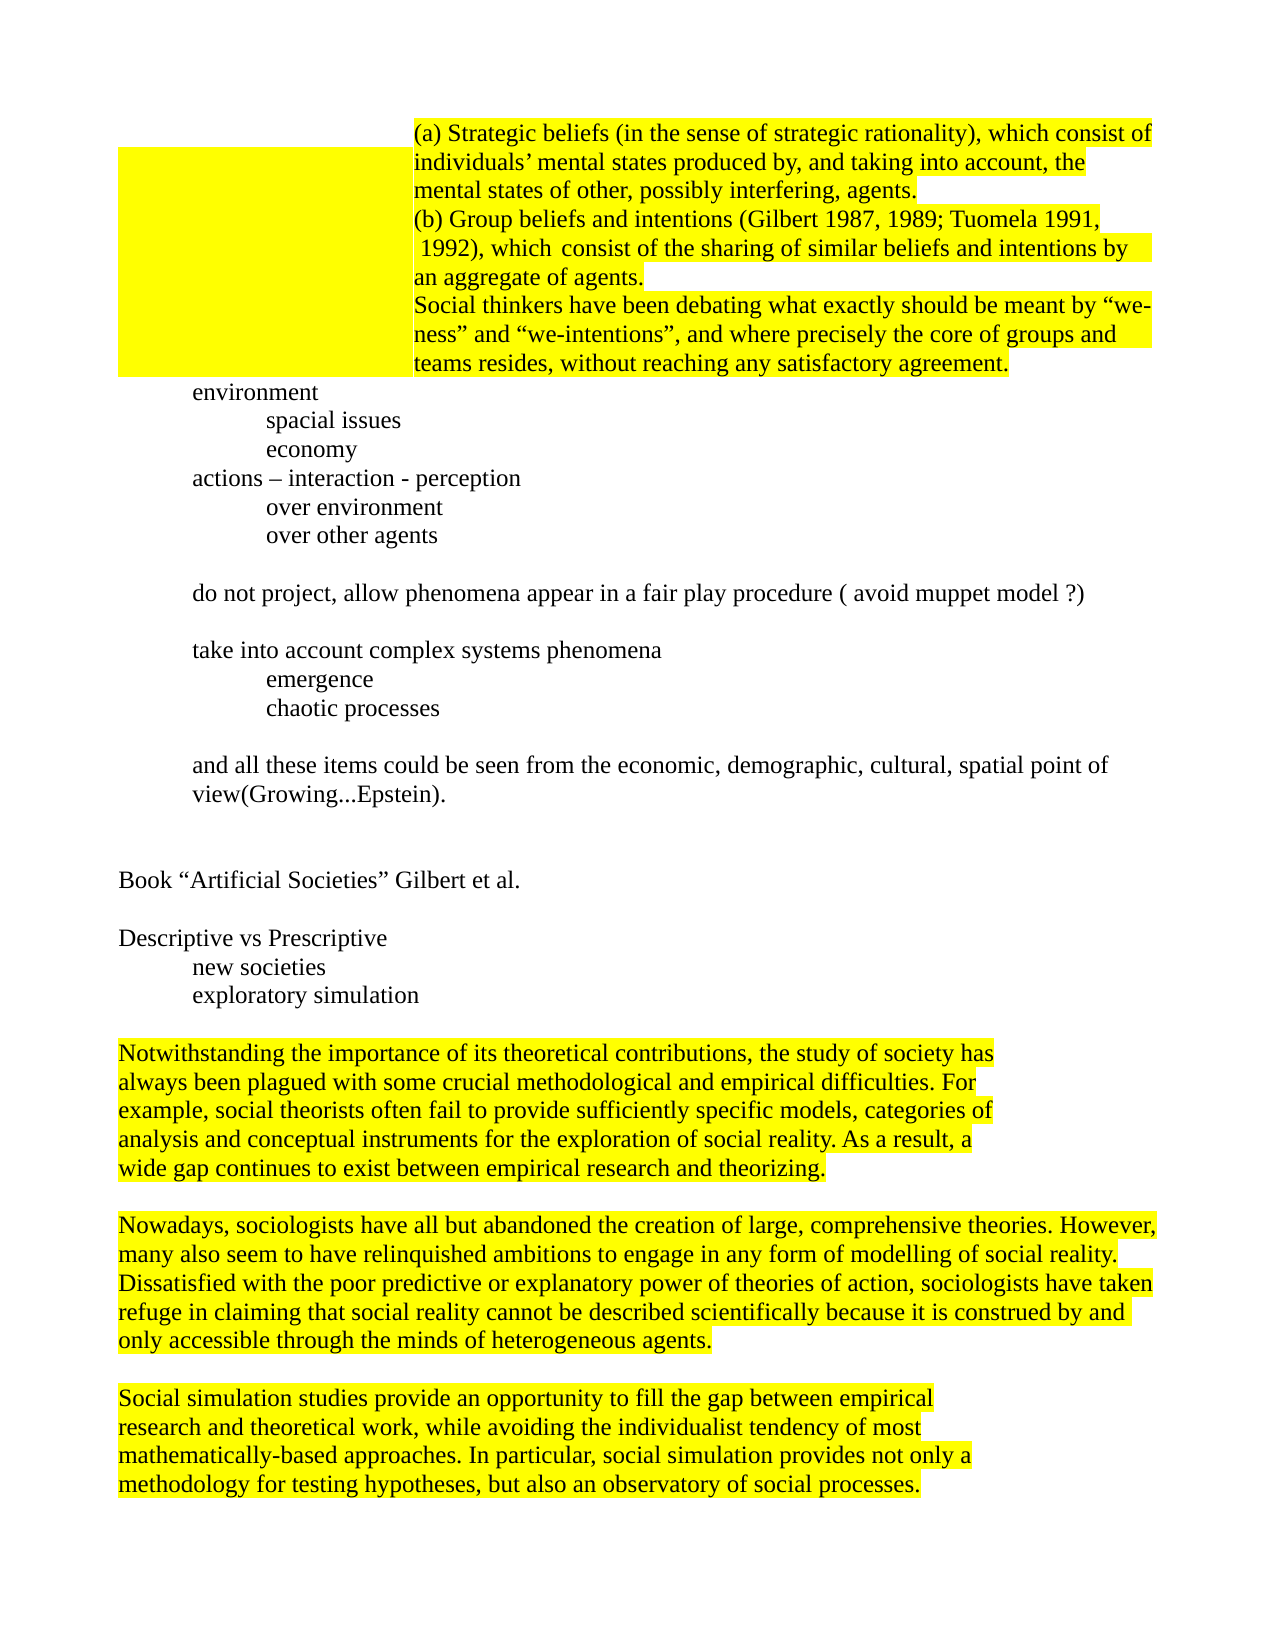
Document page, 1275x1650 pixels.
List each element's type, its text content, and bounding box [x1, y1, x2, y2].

text over other agents [118, 521, 1157, 549]
text (a) Strategic beliefs (in the sense of strategic rationality), which consist of [118, 118, 1157, 147]
text new societies [118, 952, 1157, 981]
text Social thinkers have been debating what exactly should be meant by “we- ness” and “we-intentions”, and where precisely the core of groups and teams resides, without reaching any satisfactory agreement. [118, 291, 1157, 377]
text take into account complex systems phenomena [118, 636, 1157, 664]
text mathematically-based approaches. In particular, social simulation provides not only a [118, 1441, 1157, 1469]
text mental states of other, possibly interfering, agents. [118, 176, 1157, 204]
text Nowadays, sociologists have all but abandoned the creation of large, comprehensive theories. However, many also seem to have relinquished ambitions to engage in any form of modelling of social reality. [118, 1211, 1157, 1268]
text view(Growing...Epstein). [118, 779, 1157, 808]
text spacial issues [118, 406, 1157, 434]
text always been plagued with some crucial methodological and empirical difficulties. For [118, 1067, 1157, 1096]
text Book “Artificial Societies” Gilbert et al. [118, 866, 1157, 894]
text actions – interaction - perception [118, 463, 1157, 492]
text methodology for testing hypotheses, but also an observatory of social processes. [118, 1469, 1157, 1498]
text chaotic processes [118, 693, 1157, 722]
text wide gap continues to exist between empirical research and theorizing. [118, 1153, 1157, 1182]
text analysis and conceptual instruments for the exploration of social reality. As a result, a [118, 1124, 1157, 1153]
text research and theoretical work, while avoiding the individualist tendency of most [118, 1412, 1157, 1441]
text example, social theorists often fail to provide sufficiently specific models, categories of [118, 1096, 1157, 1124]
text and all these items could be seen from the economic, demographic, cultural, spatial point of [118, 751, 1157, 779]
text environment [118, 377, 1157, 406]
text emergence [118, 664, 1157, 693]
text economy [118, 434, 1157, 463]
text Descriptive vs Prescriptive [118, 923, 1157, 952]
text 1992), which consist of the sharing of similar beliefs and intentions by an aggregate of agents. [118, 233, 1157, 291]
text over environment [118, 492, 1157, 521]
text (b) Group beliefs and intentions (Gilbert 1987, 1989; Tuomela 1991, [118, 204, 1157, 233]
text do not project, allow phenomena appear in a fair play procedure ( avoid muppet model ?) [118, 578, 1157, 607]
text Notwithstanding the importance of its theoretical contributions, the study of society has [118, 1038, 1157, 1067]
text Social simulation studies provide an opportunity to fill the gap between empirical [118, 1383, 1157, 1412]
text exploratory simulation [118, 981, 1157, 1009]
text individuals’ mental states produced by, and taking into account, the [118, 147, 1157, 176]
text Dissatisfied with the poor predictive or explanatory power of theories of action, sociologists have taken refuge in claiming that social reality cannot be described scientifically because it is construed by and only accessible through the minds of heterogeneous agents. [118, 1268, 1157, 1354]
